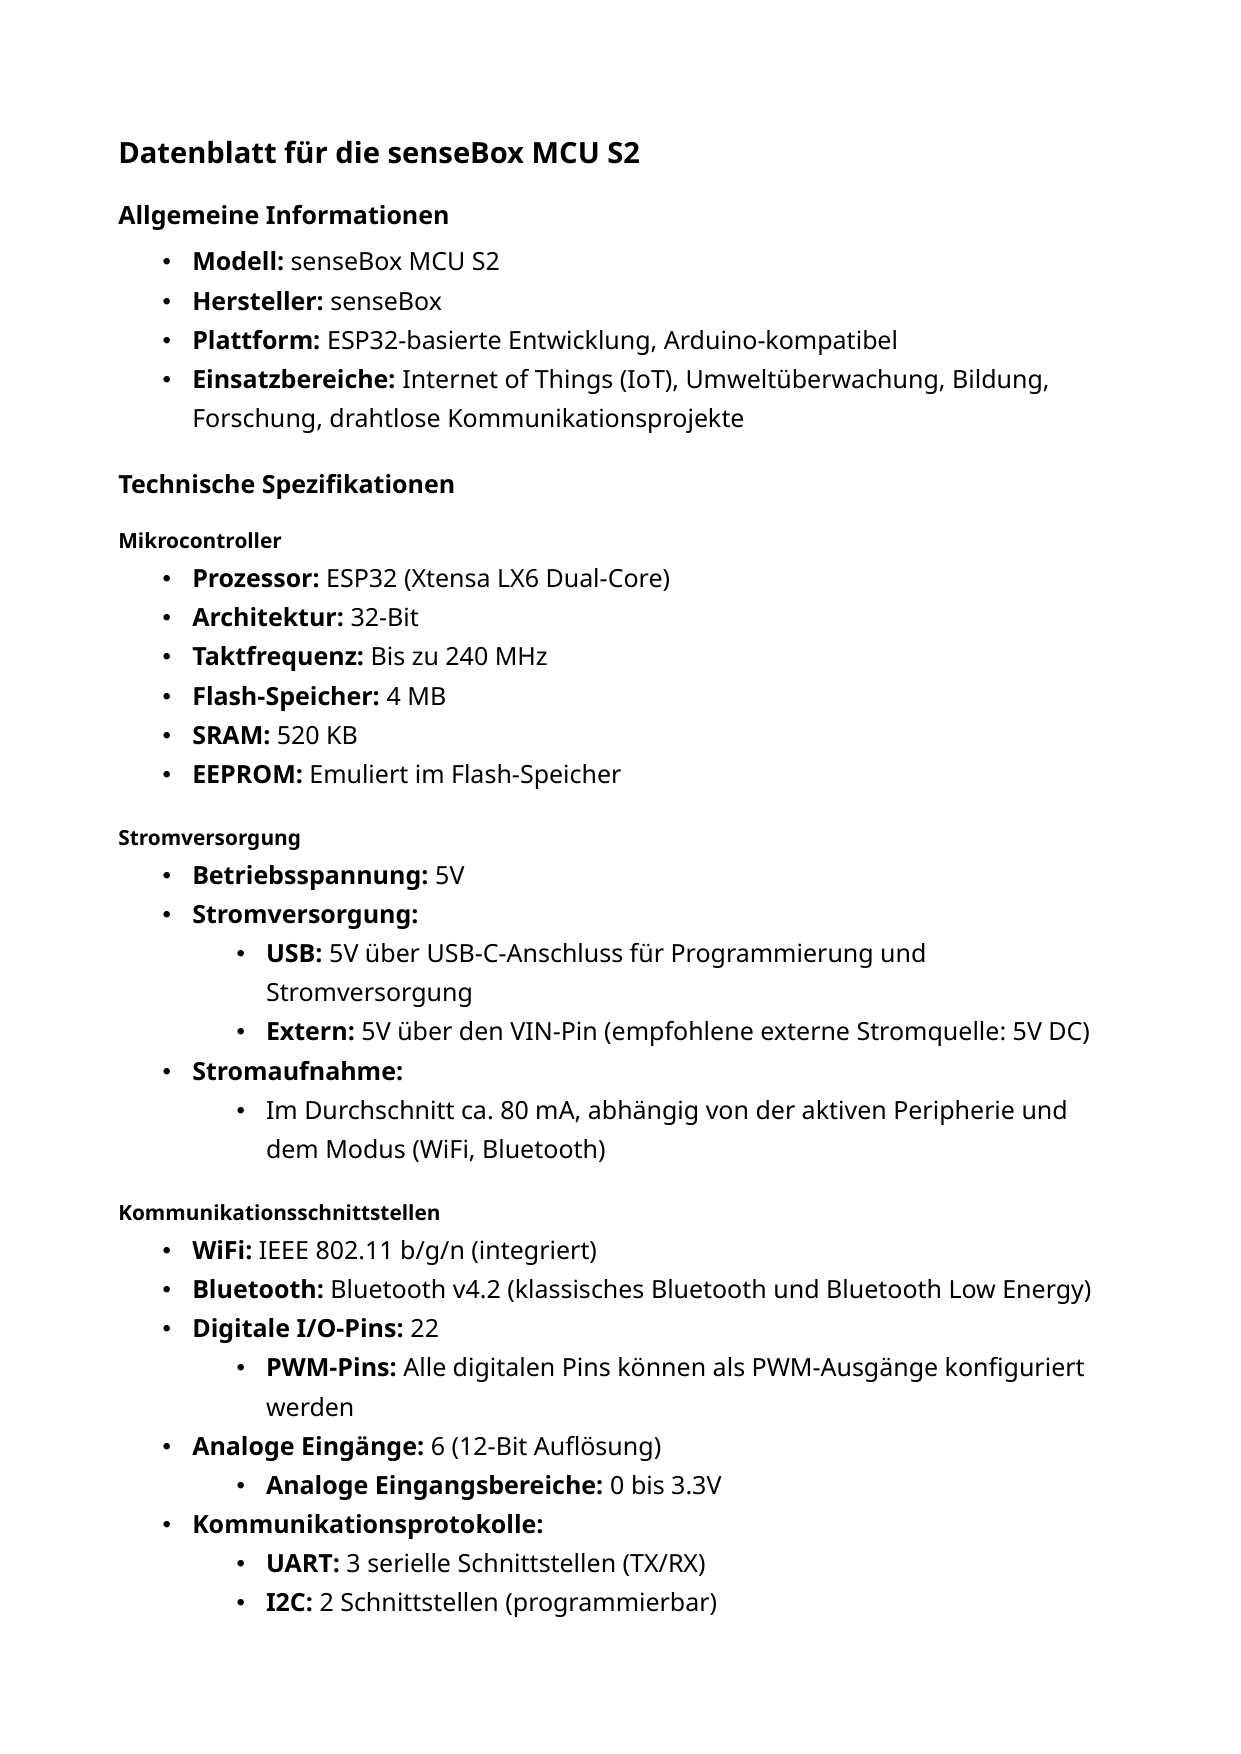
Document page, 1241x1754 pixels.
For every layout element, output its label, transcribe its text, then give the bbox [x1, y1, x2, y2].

list Analoge Eingänge: 6 (12-Bit Auflösung) [162, 1428, 1122, 1462]
list Betriebsspannung: 5V [162, 857, 1122, 891]
list SRAM: 520 KB [162, 717, 1122, 751]
list Stromversorgung: [162, 897, 1122, 931]
list Extern: 5V über den VIN-Pin (empfohlene externe Stromquelle: 5V DC) [236, 1014, 1122, 1048]
list Stromaufnahme: [162, 1053, 1122, 1087]
list I2C: 2 Schnittstellen (programmierbar) [236, 1585, 1122, 1619]
subtitle Technische Spezifikationen [118, 467, 1122, 501]
list Digitale I/O-Pins: 22 [162, 1311, 1122, 1345]
list Architektur: 32-Bit [162, 600, 1122, 634]
list UART: 3 serielle Schnittstellen (TX/RX) [236, 1546, 1122, 1580]
list Im Durchschnitt ca. 80 mA, abhängig von der aktiven Peripherie und dem Modus (WiFi, Bluetooth) [236, 1092, 1122, 1166]
list Kommunikationsprotokolle: [162, 1507, 1122, 1541]
list PWM-Pins: Alle digitalen Pins können als PWM-Ausgänge konfiguriert werden [236, 1350, 1122, 1423]
subtitle Kommunikationsschnittstellen [118, 1198, 1122, 1226]
subtitle Stromversorgung [118, 823, 1122, 851]
list Bluetooth: Bluetooth v4.2 (klassisches Bluetooth und Bluetooth Low Energy) [162, 1272, 1122, 1306]
list Hersteller: senseBox [162, 283, 1122, 317]
list EEPROM: Emuliert im Flash-Speicher [162, 756, 1122, 791]
subtitle Allgemeine Informationen [118, 197, 1122, 231]
list WiFi: IEEE 802.11 b/g/n (integriert) [162, 1232, 1122, 1267]
list Analoge Eingangsbereiche: 0 bis 3.3V [236, 1467, 1122, 1502]
list Modell: senseBox MCU S2 [162, 244, 1122, 278]
subtitle Datenblatt für die senseBox MCU S2 [118, 133, 1122, 172]
list Taktfrequenz: Bis zu 240 MHz [162, 639, 1122, 673]
list Flash-Speicher: 4 MB [162, 678, 1122, 712]
list Einsatzbereiche: Internet of Things (IoT), Umweltüberwachung, Bildung, Forschung, drahtlose Kommunikationsprojekte [162, 361, 1122, 435]
list USB: 5V über USB-C-Anschluss für Programmierung und Stromversorgung [236, 936, 1122, 1009]
list Prozessor: ESP32 (Xtensa LX6 Dual-Core) [162, 561, 1122, 595]
subtitle Mikrocontroller [118, 526, 1122, 554]
list Plattform: ESP32-basierte Entwicklung, Arduino-kompatibel [162, 322, 1122, 356]
